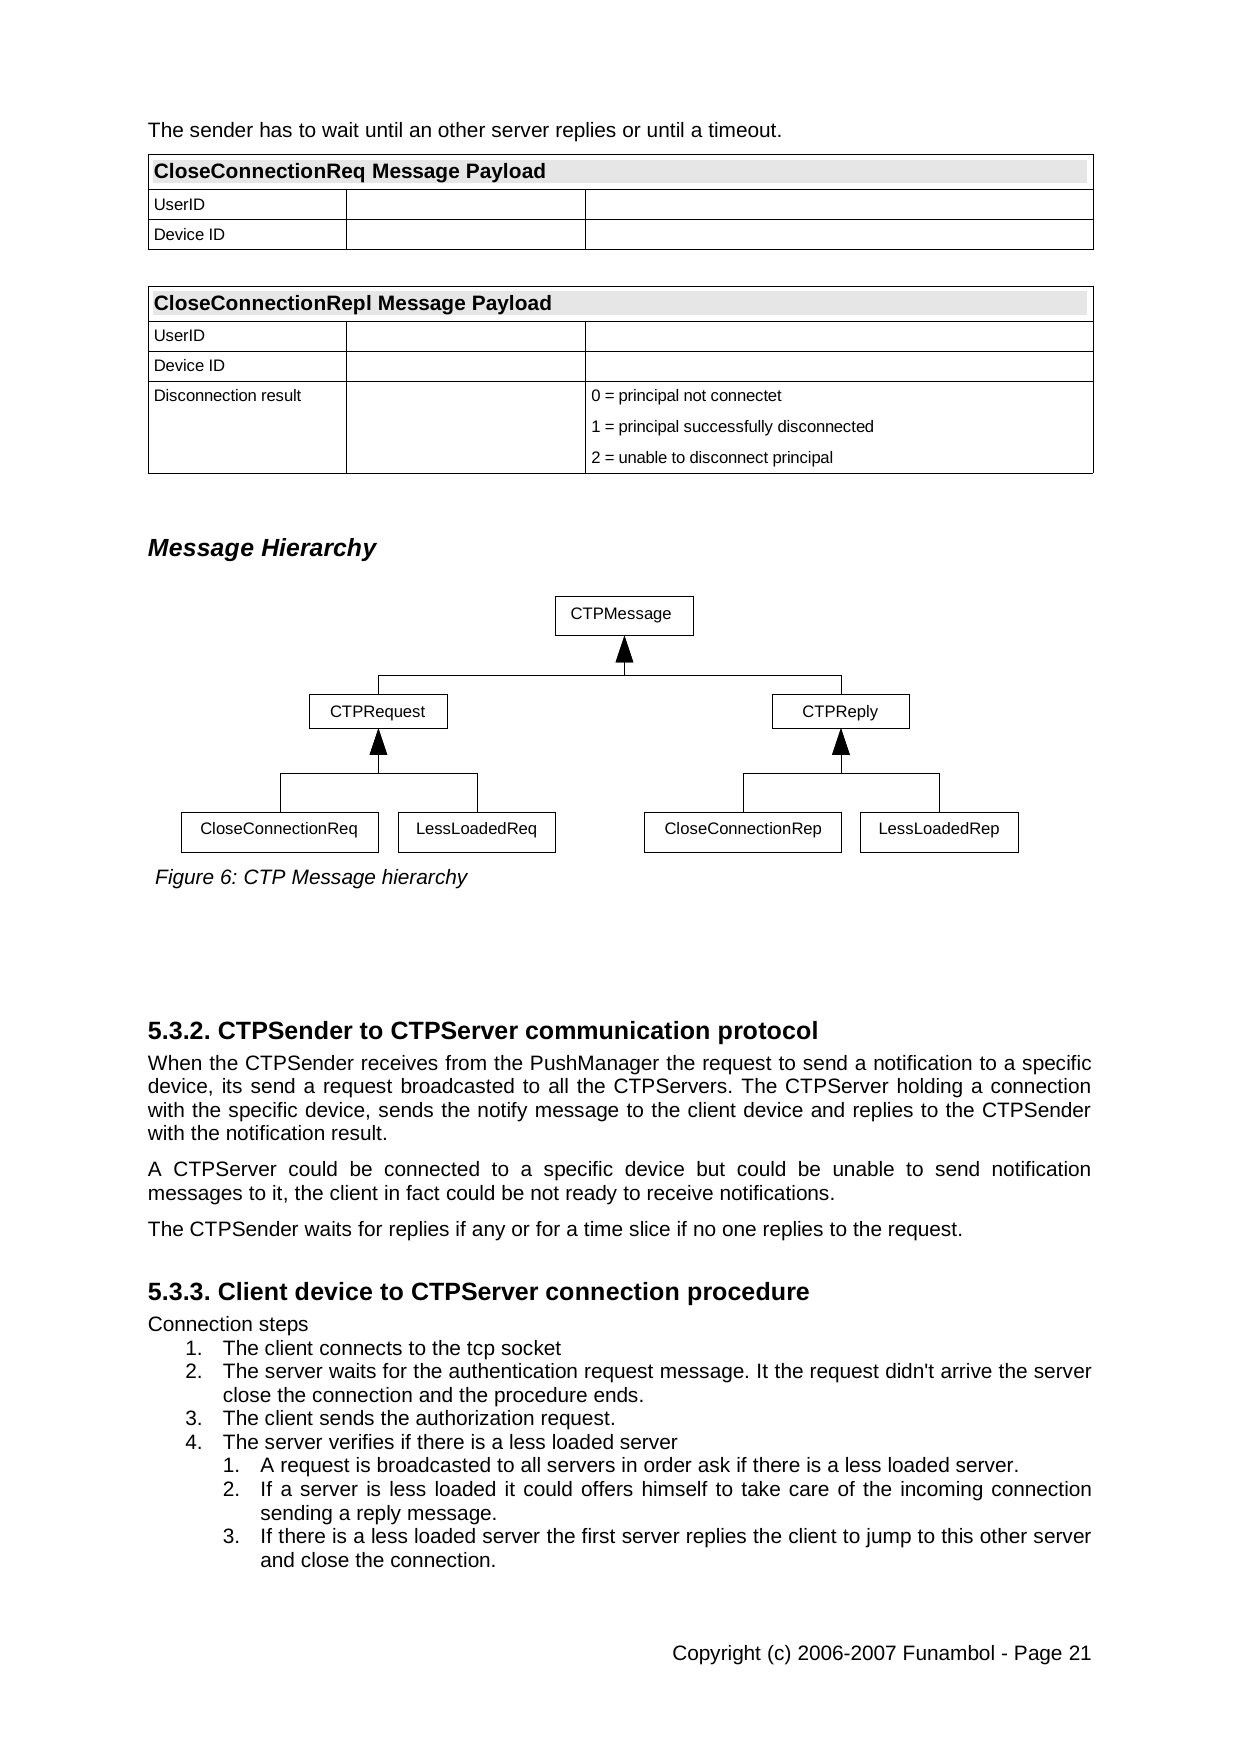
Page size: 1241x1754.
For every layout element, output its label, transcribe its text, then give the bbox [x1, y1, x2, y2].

table_cell [586, 352, 1093, 381]
list If there is a less loaded server the first server replies the client to jump to this other server and close the connection. [223, 1524, 1093, 1572]
text A CTPServer could be connected to a specific device but could be unable to send notification messages to it, the client in fact could be not ready to receive notifications. [148, 1158, 1093, 1205]
list A request is broadcasted to all servers in order ask if there is a less loaded server. [223, 1454, 1093, 1477]
subtitle CTPSender to CTPServer communication protocol [148, 1017, 1093, 1045]
table_cell [586, 190, 1093, 219]
table_cell [586, 220, 1093, 249]
table_cell UserID [149, 190, 346, 219]
table_cell [347, 220, 585, 249]
list The server waits for the authentication request message. It the request didn't arrive the server close the connection and the procedure ends. [185, 1360, 1093, 1407]
table_cell [347, 382, 585, 473]
table_cell [347, 322, 585, 351]
table_header CloseConnectionRepl Message Payload [149, 287, 1093, 321]
table_cell [586, 322, 1093, 351]
table_cell [347, 352, 585, 381]
text The CTPSender waits for replies if any or for a time slice if no one replies to the request. [148, 1217, 1093, 1241]
table_cell Disconnection result [149, 382, 346, 473]
subtitle Client device to CTPServer connection procedure [148, 1278, 1093, 1306]
table_cell Device ID [149, 352, 346, 381]
list The client connects to the tcp socket [185, 1336, 1093, 1360]
table_cell [347, 190, 585, 219]
table_cell 0 = principal not connectet 1 = principal successfully disconnected 2 = unable to disconnect principal [586, 382, 1093, 473]
subtitle Message Hierarchy [148, 534, 1093, 562]
list The client sends the authorization request. [185, 1407, 1093, 1430]
list The server verifies if there is a less loaded server [185, 1430, 1093, 1454]
table_cell Device ID [149, 220, 346, 249]
text Connection steps [148, 1313, 1093, 1336]
table_cell UserID [149, 322, 346, 351]
list If a server is less loaded it could offers himself to take care of the incoming connection sending a reply message. [223, 1477, 1093, 1524]
text When the CTPSender receives from the PushManager the request to send a notification to a specific device, its send a request broadcasted to all the CTPServers. The CTPServer holding a connection with the specific device, sends the notify message to the client device and replies to the CTPSender with the notification result. [148, 1051, 1093, 1145]
table_header CloseConnectionReq Message Payload [149, 155, 1093, 189]
text Figure 6: CTP Message hierarchy [155, 606, 1074, 889]
text The sender has to wait until an other server replies or until a timeout. [148, 118, 1093, 142]
